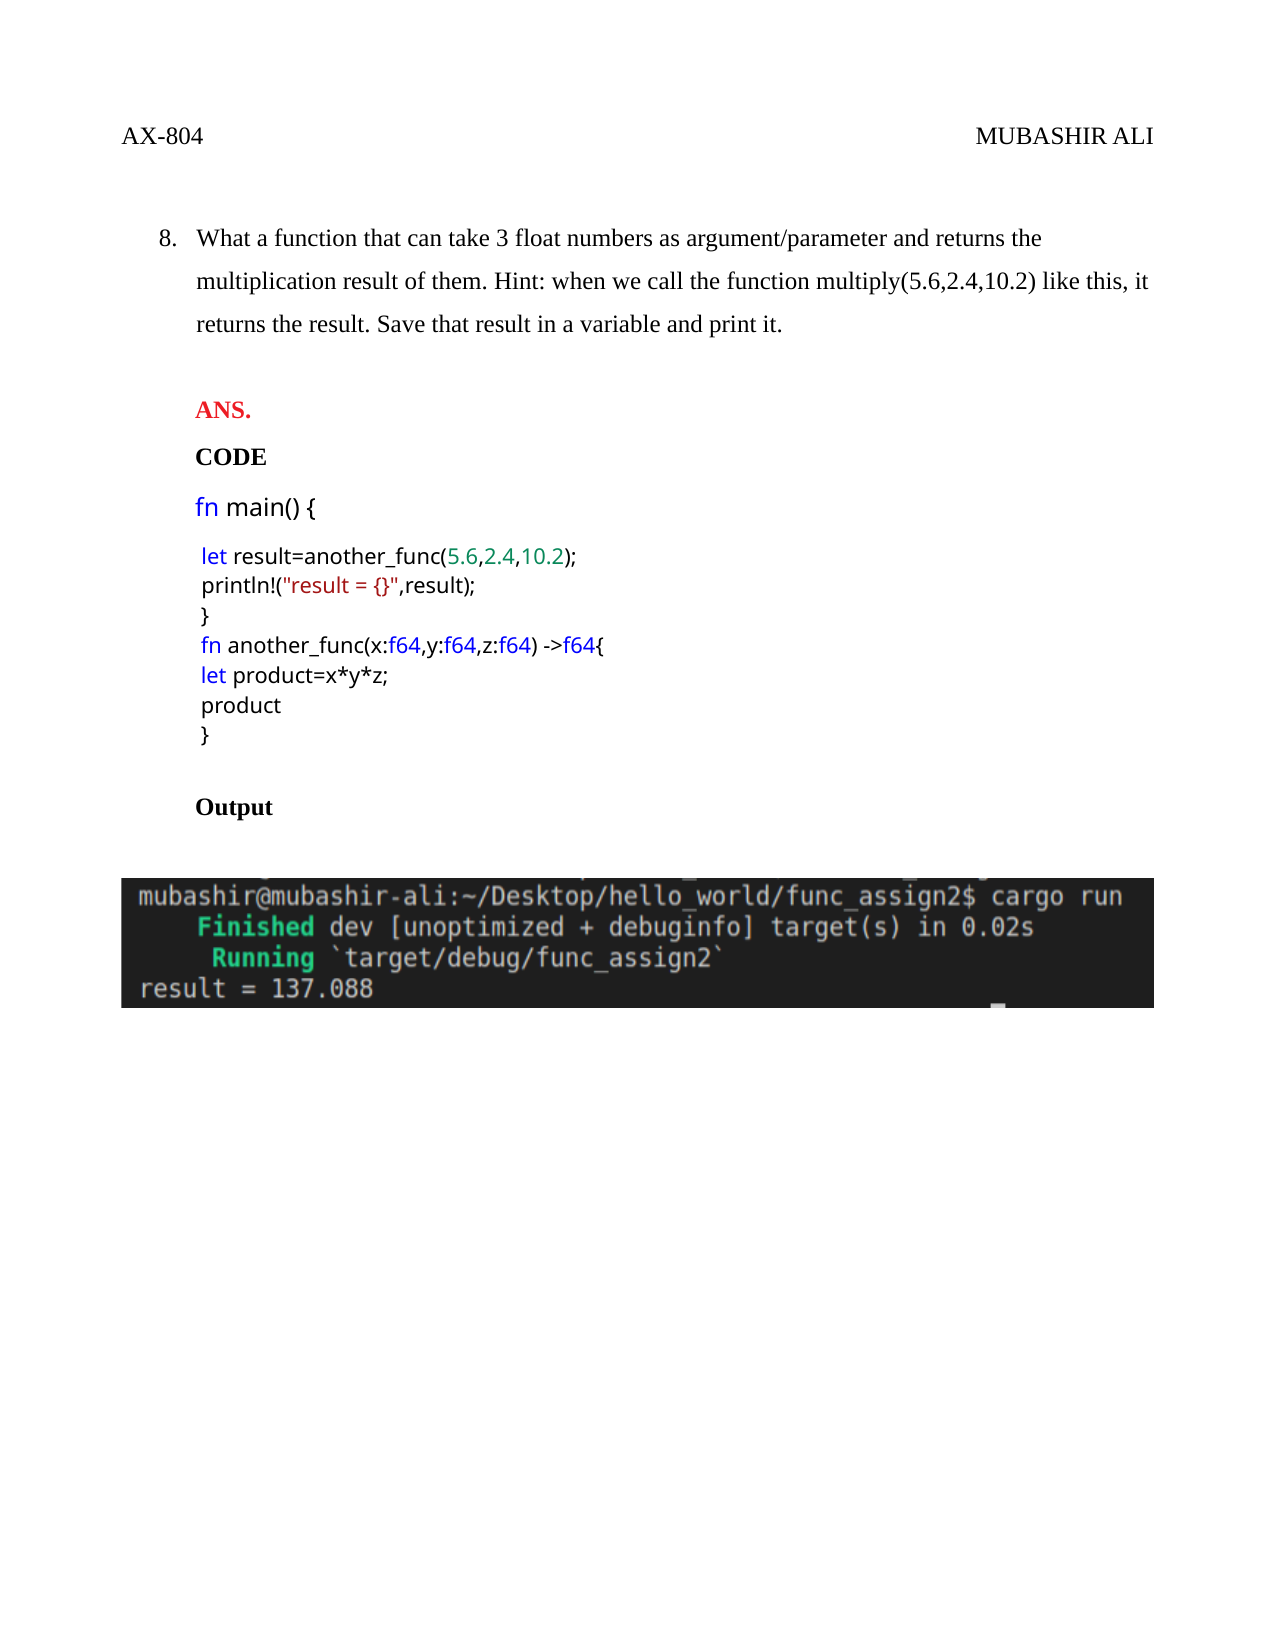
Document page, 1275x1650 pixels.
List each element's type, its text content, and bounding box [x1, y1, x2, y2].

text println!("result = {}",result); [121, 571, 1154, 600]
text let result=another_func(5.6,2.4,10.2); [121, 541, 1154, 571]
text ANS. [121, 396, 1154, 424]
text fn another_func(x:f64,y:f64,z:f64) ->f64{ [121, 630, 1154, 660]
text let product=x*y*z; [121, 660, 1154, 690]
text } [121, 719, 1154, 749]
text CODE [121, 439, 1154, 473]
picture [121, 878, 1154, 1008]
text } [121, 600, 1154, 630]
text fn main() { [121, 490, 1154, 524]
list What a function that can take 3 float numbers as argument/parameter and returns the multiplication result of them. Hint: when we call the function multiply(5.6,2.4,10.2) like this, it returns the result. Save that result in a variable and print it. [159, 223, 1154, 338]
text product [121, 690, 1154, 719]
text Output [121, 792, 1154, 821]
